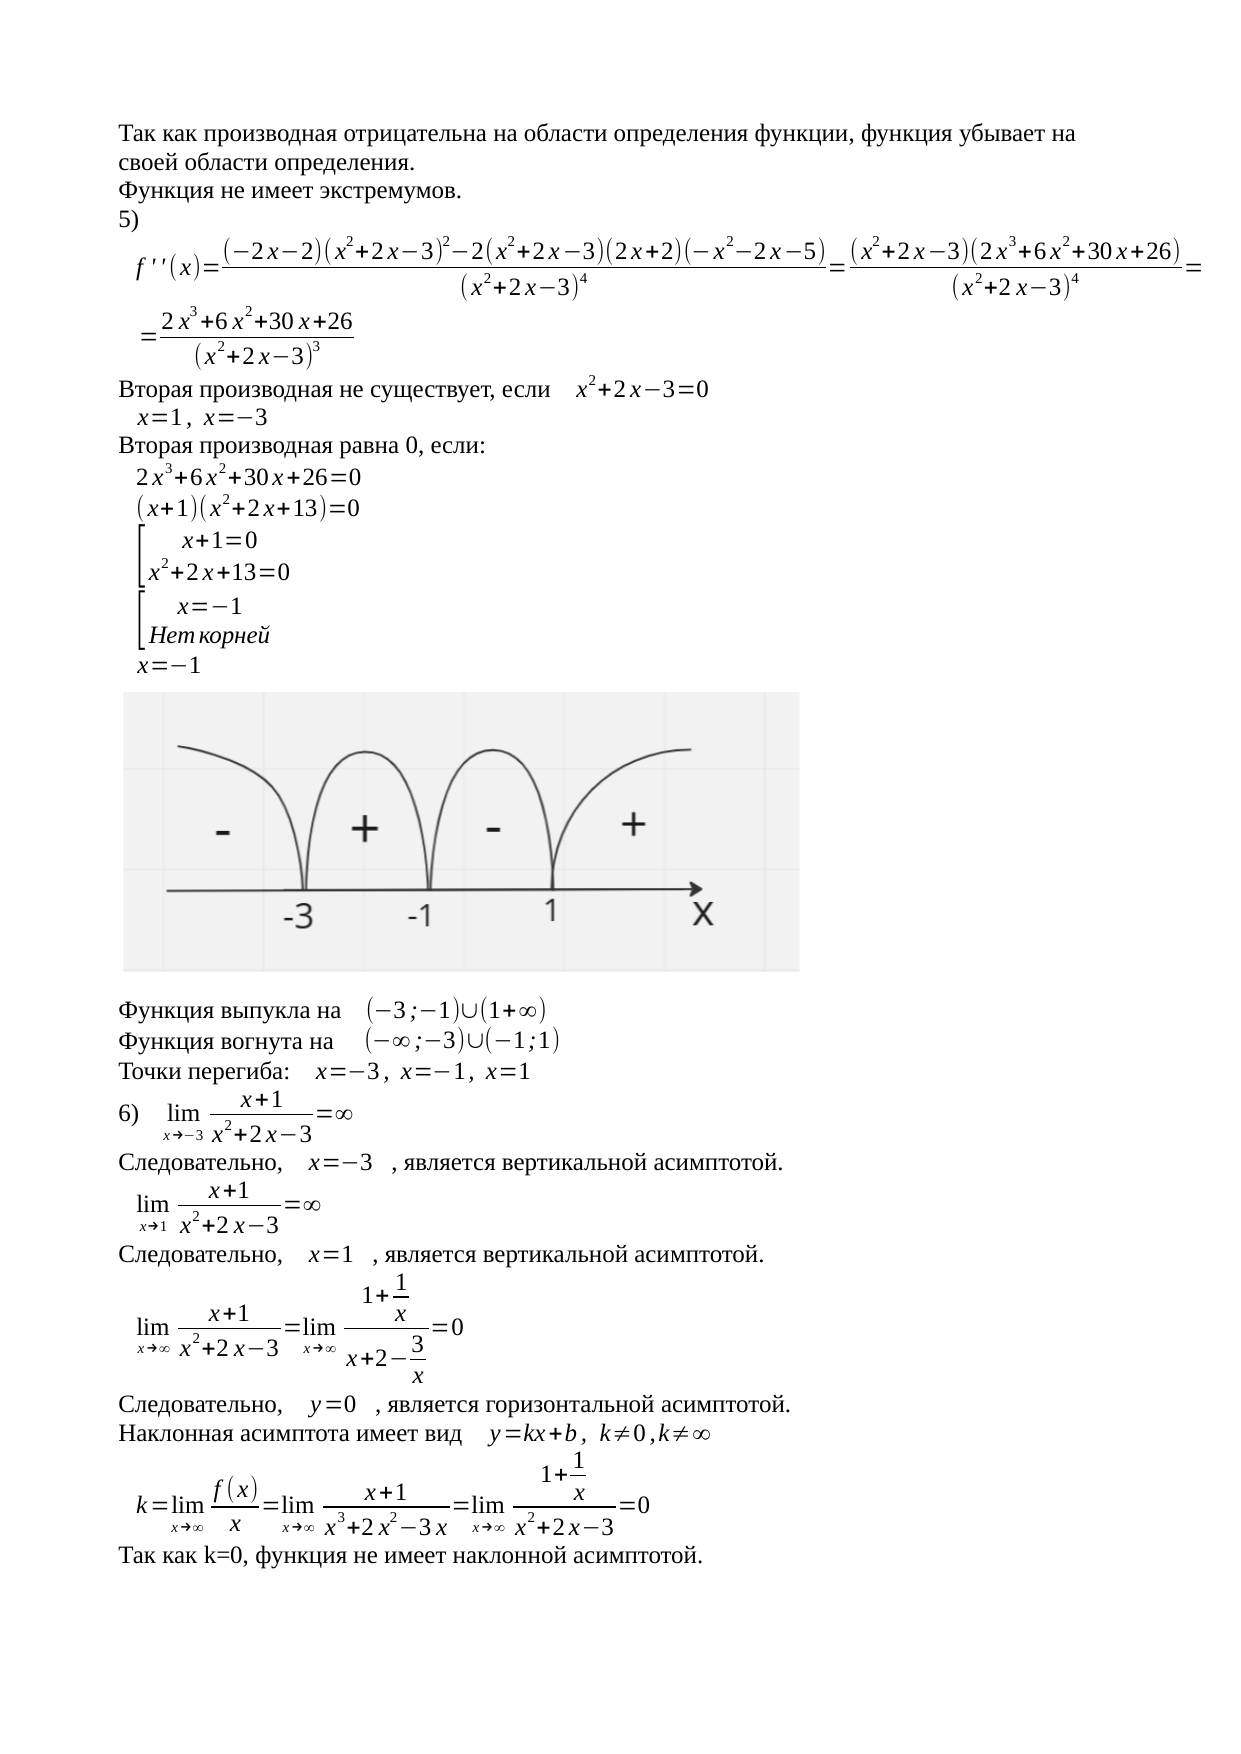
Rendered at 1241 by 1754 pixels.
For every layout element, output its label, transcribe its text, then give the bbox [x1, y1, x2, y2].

text Вторая производная равна 0, если: [118, 431, 1122, 459]
text Следовательно, , является вертикальной асимптотой. [118, 1147, 1122, 1176]
text Следовательно, , является вертикальной асимптотой. [118, 1239, 1122, 1267]
text Так как производная отрицательна на области определения функции, функция убывает на своей области определения. [118, 118, 1122, 176]
text Следовательно, , является горизонтальной асимптотой. [118, 1389, 1122, 1418]
text 6) [118, 1085, 1122, 1147]
picture [123, 692, 800, 972]
text Так как k=0, функция не имеет наклонной асимптотой. [118, 1540, 1122, 1569]
text Точки перегиба: [118, 1056, 1122, 1085]
text 5) Вторая производная не существует, если [118, 204, 1122, 403]
text Наклонная асимптота имеет вид [118, 1418, 1122, 1446]
text Функция выпукла на [118, 995, 1122, 1026]
text Функция вогнута на [118, 1026, 1122, 1056]
text Функция не имеет экстремумов. [118, 176, 1122, 204]
